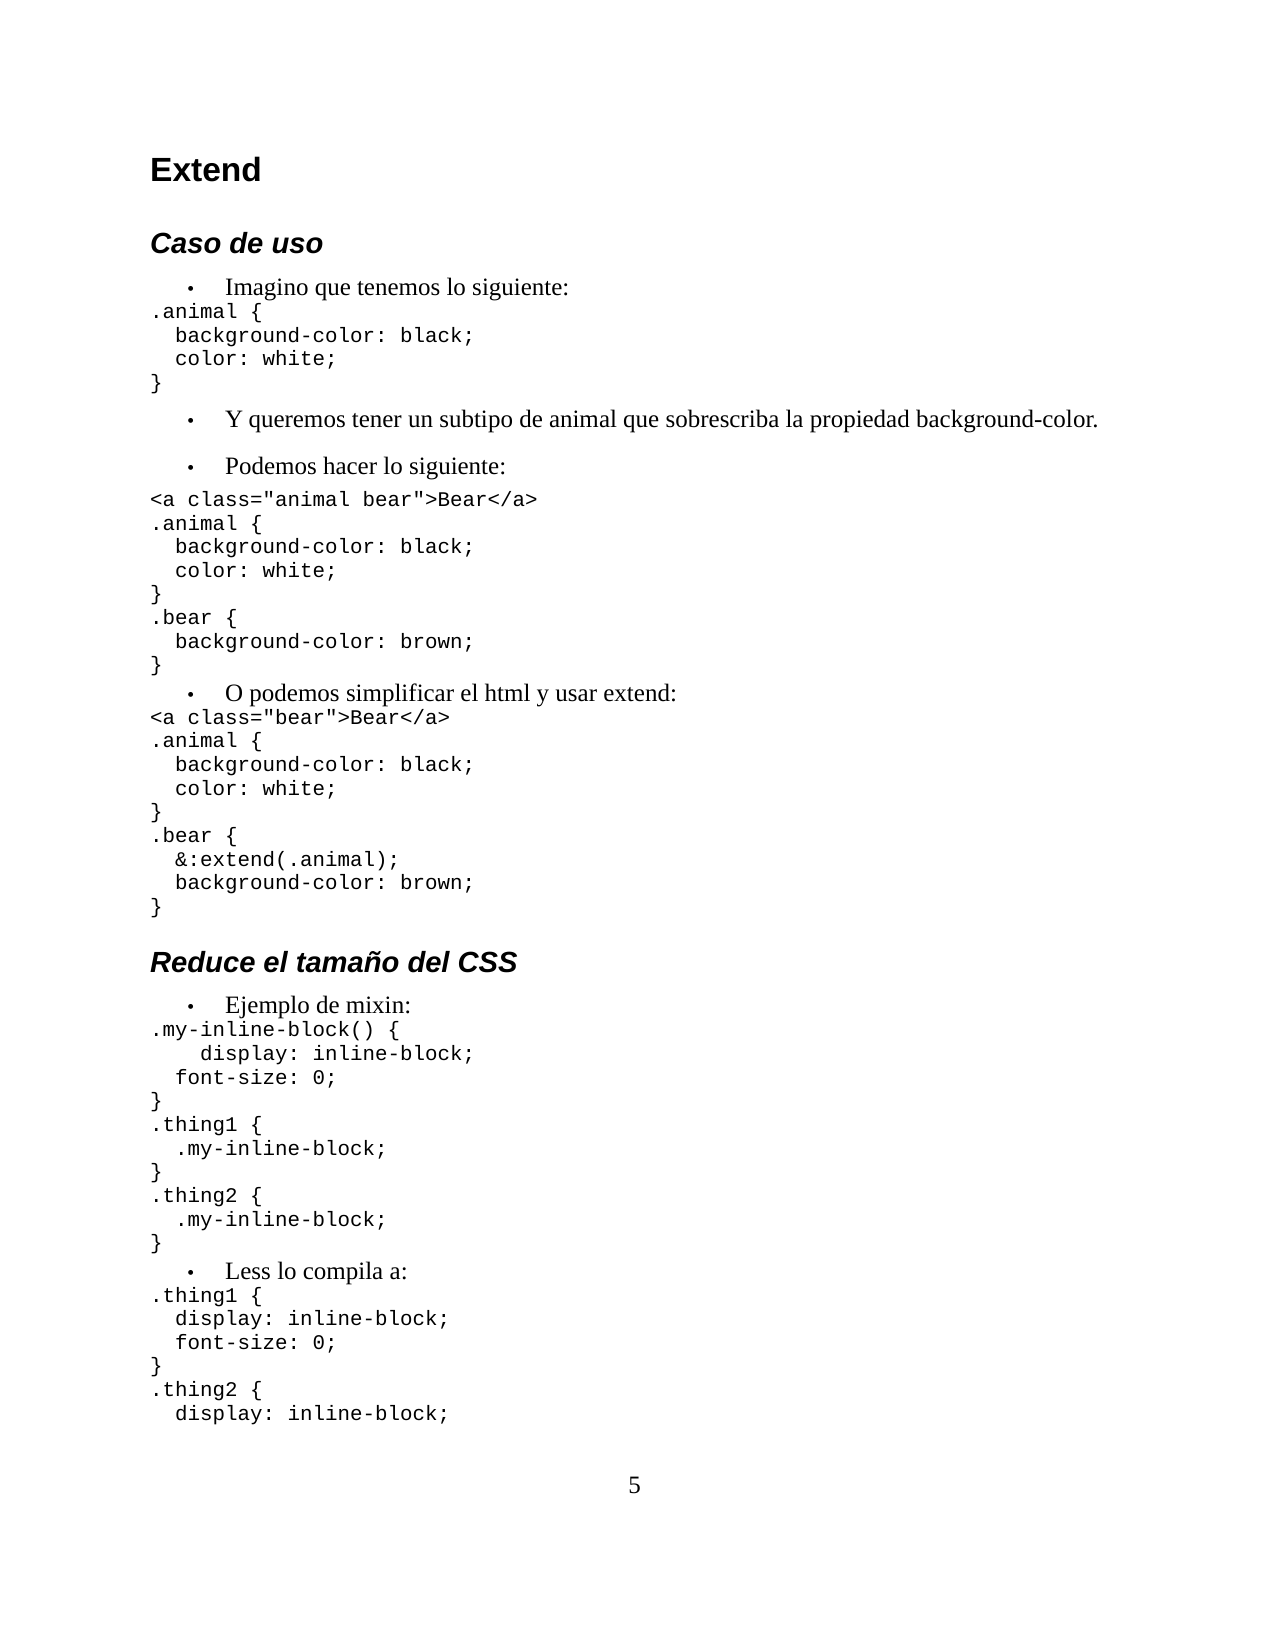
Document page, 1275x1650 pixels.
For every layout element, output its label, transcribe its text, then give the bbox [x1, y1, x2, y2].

text color: white; [150, 778, 1125, 801]
text color: white; [150, 348, 1125, 372]
text } [150, 1232, 1125, 1256]
text display: inline-block; [150, 1308, 1125, 1332]
text <a class="animal bear">Bear</a> [150, 489, 1125, 512]
text background-color: black; [150, 324, 1125, 348]
text .animal { [150, 730, 1125, 754]
text font-size: 0; [150, 1067, 1125, 1090]
subtitle Reduce el tamaño del CSS [150, 944, 1125, 978]
text } [150, 1161, 1125, 1185]
text .bear { [150, 607, 1125, 631]
text .bear { [150, 825, 1125, 849]
text } [150, 801, 1125, 825]
text } [150, 1090, 1125, 1114]
list O podemos simplificar el html y usar extend: [187, 678, 1125, 707]
text .animal { [150, 301, 1125, 324]
text } [150, 583, 1125, 607]
list Imagino que tenemos lo siguiente: [187, 272, 1125, 301]
text .thing1 { [150, 1284, 1125, 1308]
text } [150, 896, 1125, 919]
text background-color: brown; [150, 872, 1125, 896]
list Podemos hacer lo siguiente: [187, 451, 1125, 480]
list Less lo compila a: [187, 1256, 1125, 1284]
text } [150, 1356, 1125, 1379]
text display: inline-block; [150, 1403, 1125, 1426]
text } [150, 654, 1125, 678]
text .thing1 { [150, 1114, 1125, 1138]
text &:extend(.animal); [150, 849, 1125, 872]
text .my-inline-block() { [150, 1019, 1125, 1043]
text <a class="bear">Bear</a> [150, 707, 1125, 730]
text .my-inline-block; [150, 1138, 1125, 1161]
text .animal { [150, 512, 1125, 536]
text background-color: black; [150, 536, 1125, 560]
list Y queremos tener un subtipo de animal que sobrescriba la propiedad background-color. [187, 404, 1125, 433]
text display: inline-block; [150, 1043, 1125, 1067]
list Ejemplo de mixin: [187, 991, 1125, 1019]
text .my-inline-block; [150, 1208, 1125, 1232]
subtitle Extend [150, 150, 1125, 189]
text .thing2 { [150, 1185, 1125, 1208]
text background-color: brown; [150, 631, 1125, 654]
text .thing2 { [150, 1379, 1125, 1403]
text background-color: black; [150, 754, 1125, 778]
text font-size: 0; [150, 1332, 1125, 1356]
text color: white; [150, 560, 1125, 583]
subtitle Caso de uso [150, 226, 1125, 260]
text } [150, 372, 1125, 396]
